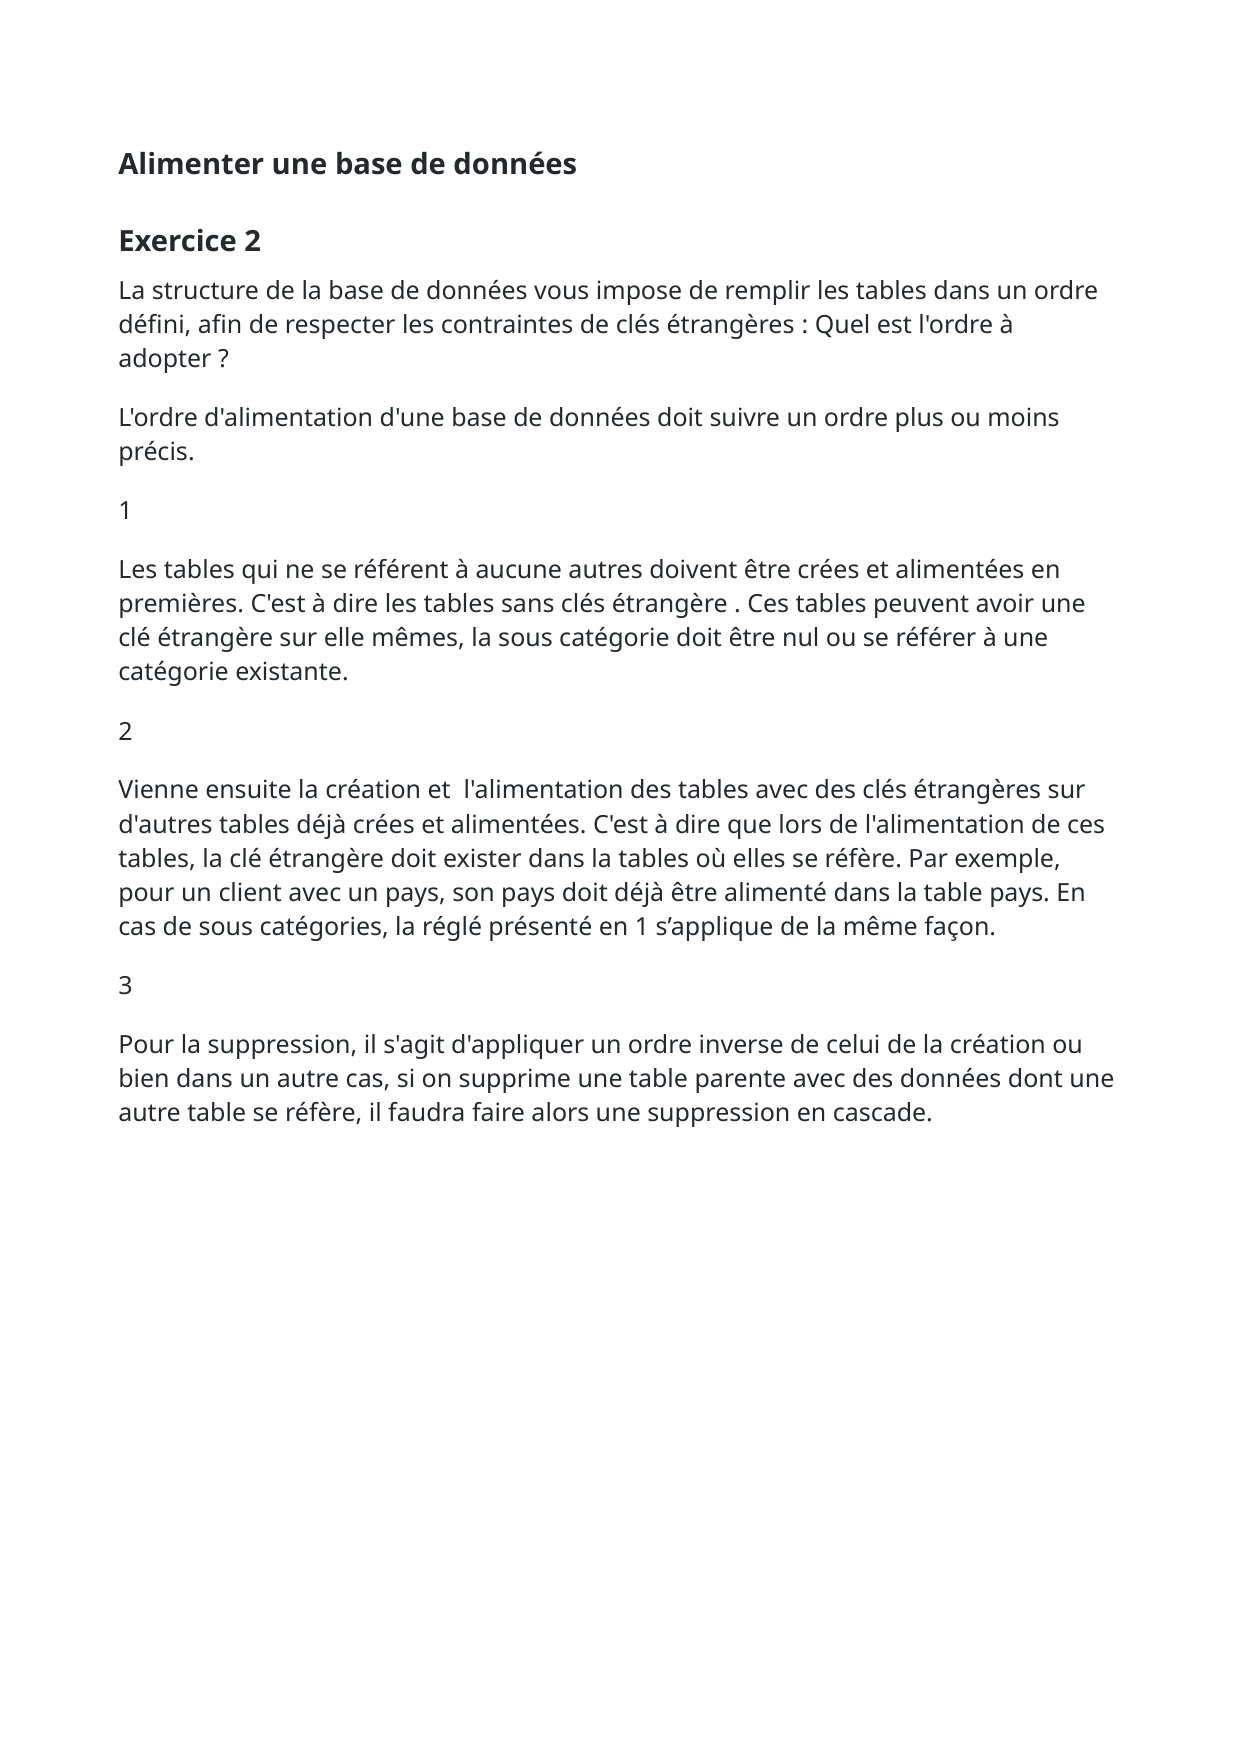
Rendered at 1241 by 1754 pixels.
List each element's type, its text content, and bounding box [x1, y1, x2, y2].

text 2 [118, 713, 1122, 747]
text 1 [118, 493, 1122, 527]
subtitle Exercice 2 [118, 220, 1122, 260]
text Vienne ensuite la création et l'alimentation des tables avec des clés étrangères sur d'autres tables déjà crées et alimentées. C'est à dire que lors de l'alimentation de ces tables, la clé étrangère doit exister dans la tables où elles se réfère. Par exemple, pour un client avec un pays, son pays doit déjà être alimenté dans la table pays. En cas de sous catégories, la réglé présenté en 1 s’applique de la même façon. [118, 772, 1122, 942]
subtitle Alimenter une base de données [118, 143, 1122, 183]
text Pour la suppression, il s'agit d'appliquer un ordre inverse de celui de la création ou bien dans un autre cas, si on supprime une table parente avec des données dont une autre table se réfère, il faudra faire alors une suppression en cascade. [118, 1027, 1122, 1129]
text Les tables qui ne se référent à aucune autres doivent être crées et alimentées en premières. C'est à dire les tables sans clés étrangère . Ces tables peuvent avoir une clé étrangère sur elle mêmes, la sous catégorie doit être nul ou se référer à une catégorie existante. [118, 552, 1122, 688]
text La structure de la base de données vous impose de remplir les tables dans un ordre défini, afin de respecter les contraintes de clés étrangères : Quel est l'ordre à adopter ? [118, 272, 1122, 375]
text L'ordre d'alimentation d'une base de données doit suivre un ordre plus ou moins précis. [118, 400, 1122, 468]
text 3 [118, 967, 1122, 1002]
